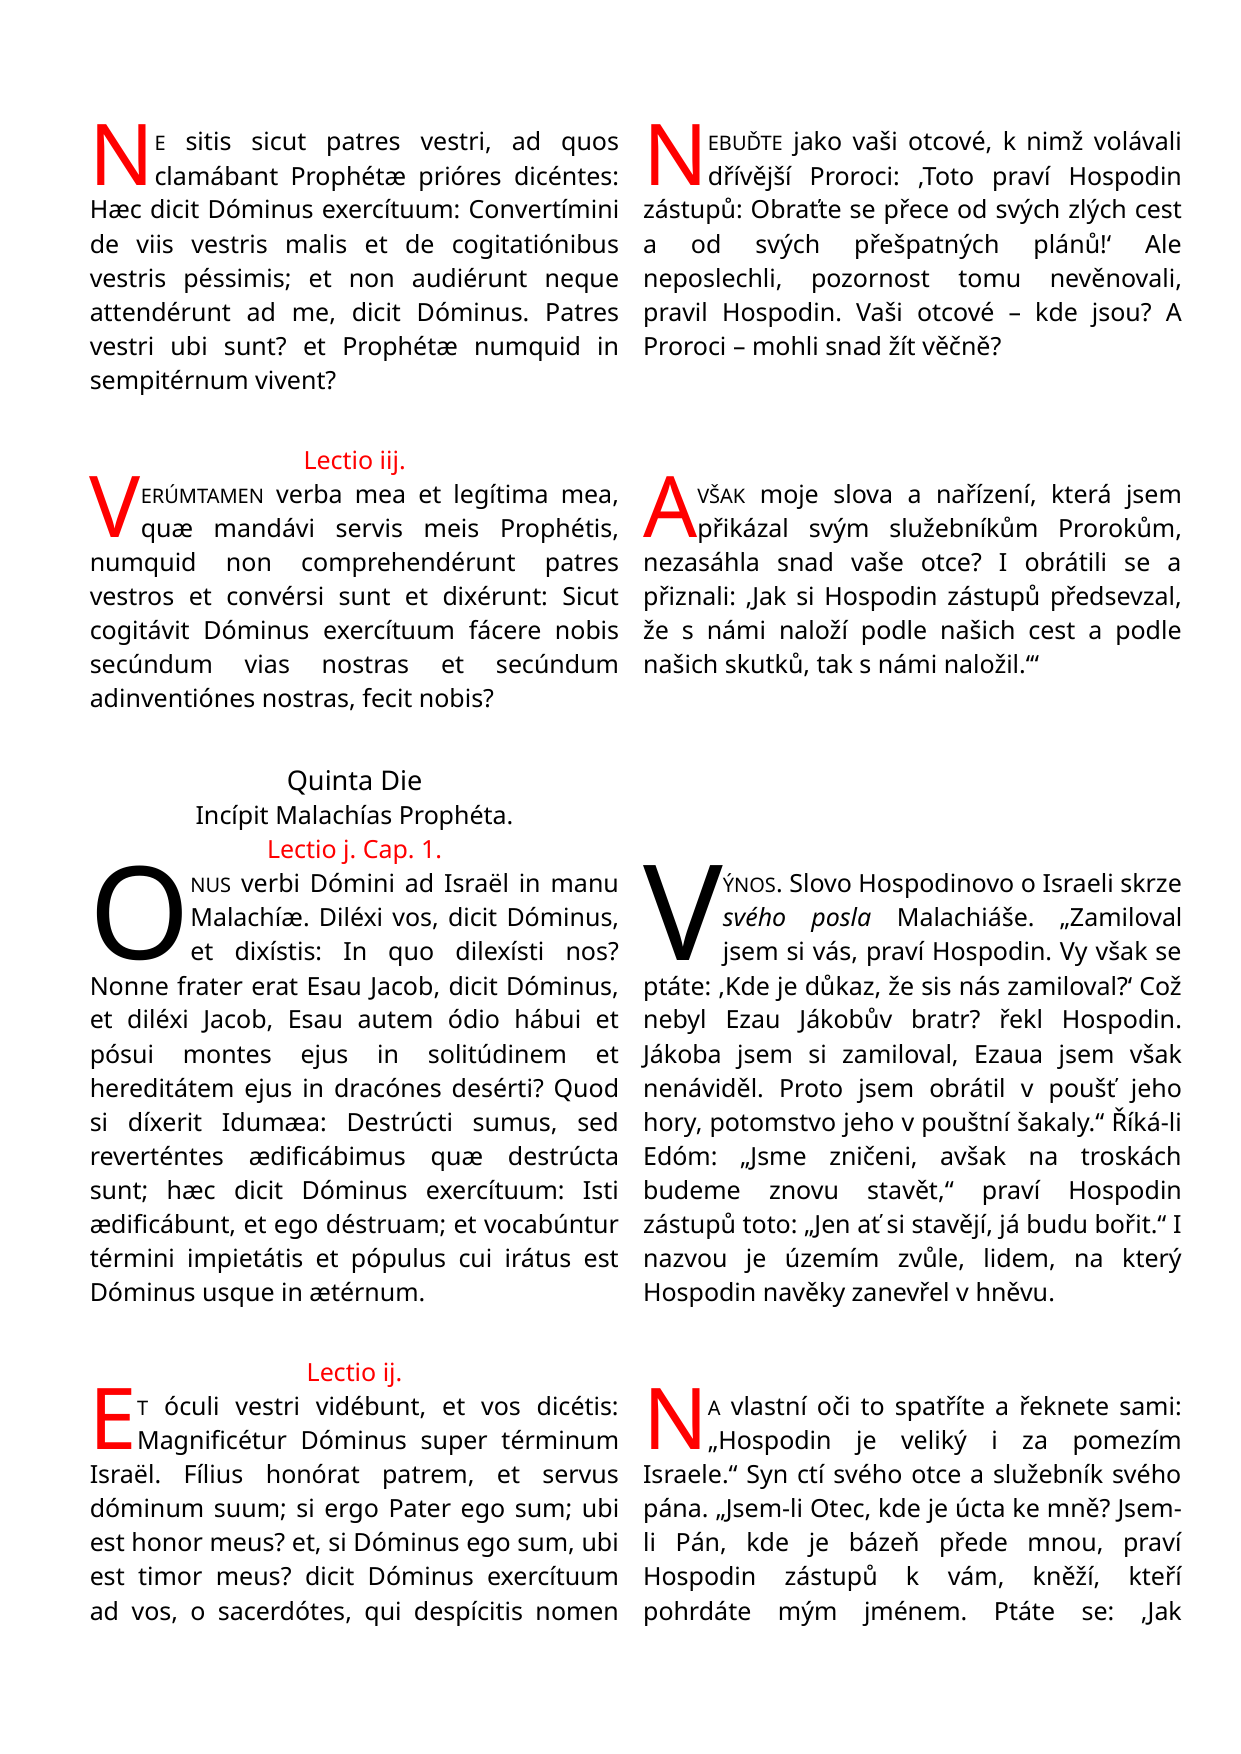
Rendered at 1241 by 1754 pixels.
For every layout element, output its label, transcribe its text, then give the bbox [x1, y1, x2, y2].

table_cell Nebuďte jako vaši otcové, k nimž volávali dřívější Proroci: ,Toto praví Hospodin zástupů: Obraťte se přece od svých zlých cest a od svých přešpatných plánů!‘ Ale neposlechli, pozornost tomu nevěnovali, pravil Hospodin. Vaši otcové – kde jsou? A Proroci – mohli snad žít věčně? [631, 118, 1194, 437]
table_cell Lectio ij. Et óculi vestri vidébunt, et vos dicétis: Magnificétur Dóminus super términum Israël. Fílius honórat patrem, et servus dóminum suum; si ergo Pater ego sum; ubi est honor meus? et, si Dóminus ego sum, ubi est timor meus? dicit Dóminus exercítuum ad vos, o sacerdótes, qui despícitis nomen [78, 1349, 631, 1633]
table_cell Quinta Die Incípit Malachías Prophéta. Lectio j. Cap. 1. Onus verbi Dómini ad Israël in manu Malachíæ. Diléxi vos, dicit Dóminus, et dixístis: In quo dilexísti nos? Nonne frater erat Esau Jacob, dicit Dóminus, et diléxi Jacob, Esau autem ódio hábui et pósui montes ejus in solitúdinem et hereditátem ejus in dracónes desérti? Quod si díxerit Idumæa: Destrúcti sumus, sed reverténtes ædificábimus quæ destrúcta sunt; hæc dicit Dóminus exercítuum: Isti ædificábunt, et ego déstruam; et vocabúntur términi impietátis et pópulus cui irátus est Dóminus usque in ætérnum. [78, 755, 631, 1349]
table_cell Ne sitis sicut patres vestri, ad quos clamábant Prophétæ prióres dicéntes: Hæc dicit Dóminus exercítuum: Convertímini de viis vestris malis et de cogitatiónibus vestris péssimis; et non audiérunt neque attendérunt ad me, dicit Dóminus. Patres vestri ubi sunt? et Prophétæ numquid in sempitérnum vivent? [78, 118, 631, 437]
table_cell Výnos. Slovo Hospodinovo o Israeli skrze svého posla Malachiáše. „Zamiloval jsem si vás, praví Hospodin. Vy však se ptáte: ,Kde je důkaz, že sis nás zamiloval?‘ Což nebyl Ezau Jákobův bratr? řekl Hospodin. Jákoba jsem si zamiloval, Ezaua jsem však nenáviděl. Proto jsem obrátil v poušť jeho hory, potomstvo jeho v pouštní šakaly.“ Říká-li Edóm: „Jsme zničeni, avšak na troskách budeme znovu stavět,“ praví Hospodin zástupů toto: „Jen ať si stavějí, já budu bořit.“ I nazvou je územím zvůle, lidem, na který Hospodin navěky zanevřel v hněvu. [631, 755, 1194, 1349]
table_cell Lectio iij. Verúmtamen verba mea et legítima mea, quæ mandávi servis meis Prophétis, numquid non comprehendérunt patres vestros et convérsi sunt et dixérunt: Sicut cogitávit Dóminus exercítuum fácere nobis secúndum vias nostras et secúndum adinventiónes nostras, fecit nobis? [78, 437, 631, 755]
table_cell Avšak moje slova a nařízení, která jsem přikázal svým služebníkům Prorokům, nezasáhla snad vaše otce? I obrátili se a přiznali: ,Jak si Hospodin zástupů předsevzal, že s námi naloží podle našich cest a podle našich skutků, tak s námi naložil.‘“ [631, 437, 1194, 755]
table_cell Na vlastní oči to spatříte a řeknete sami: „Hospodin je veliký i za pomezím Israele.“ Syn ctí svého otce a služebník svého pána. „Jsem-li Otec, kde je úcta ke mně? Jsem-li Pán, kde je bázeň přede mnou, praví Hospodin zástupů k vám, kněží, kteří pohrdáte mým jménem. Ptáte se: ,Jak [631, 1349, 1194, 1633]
